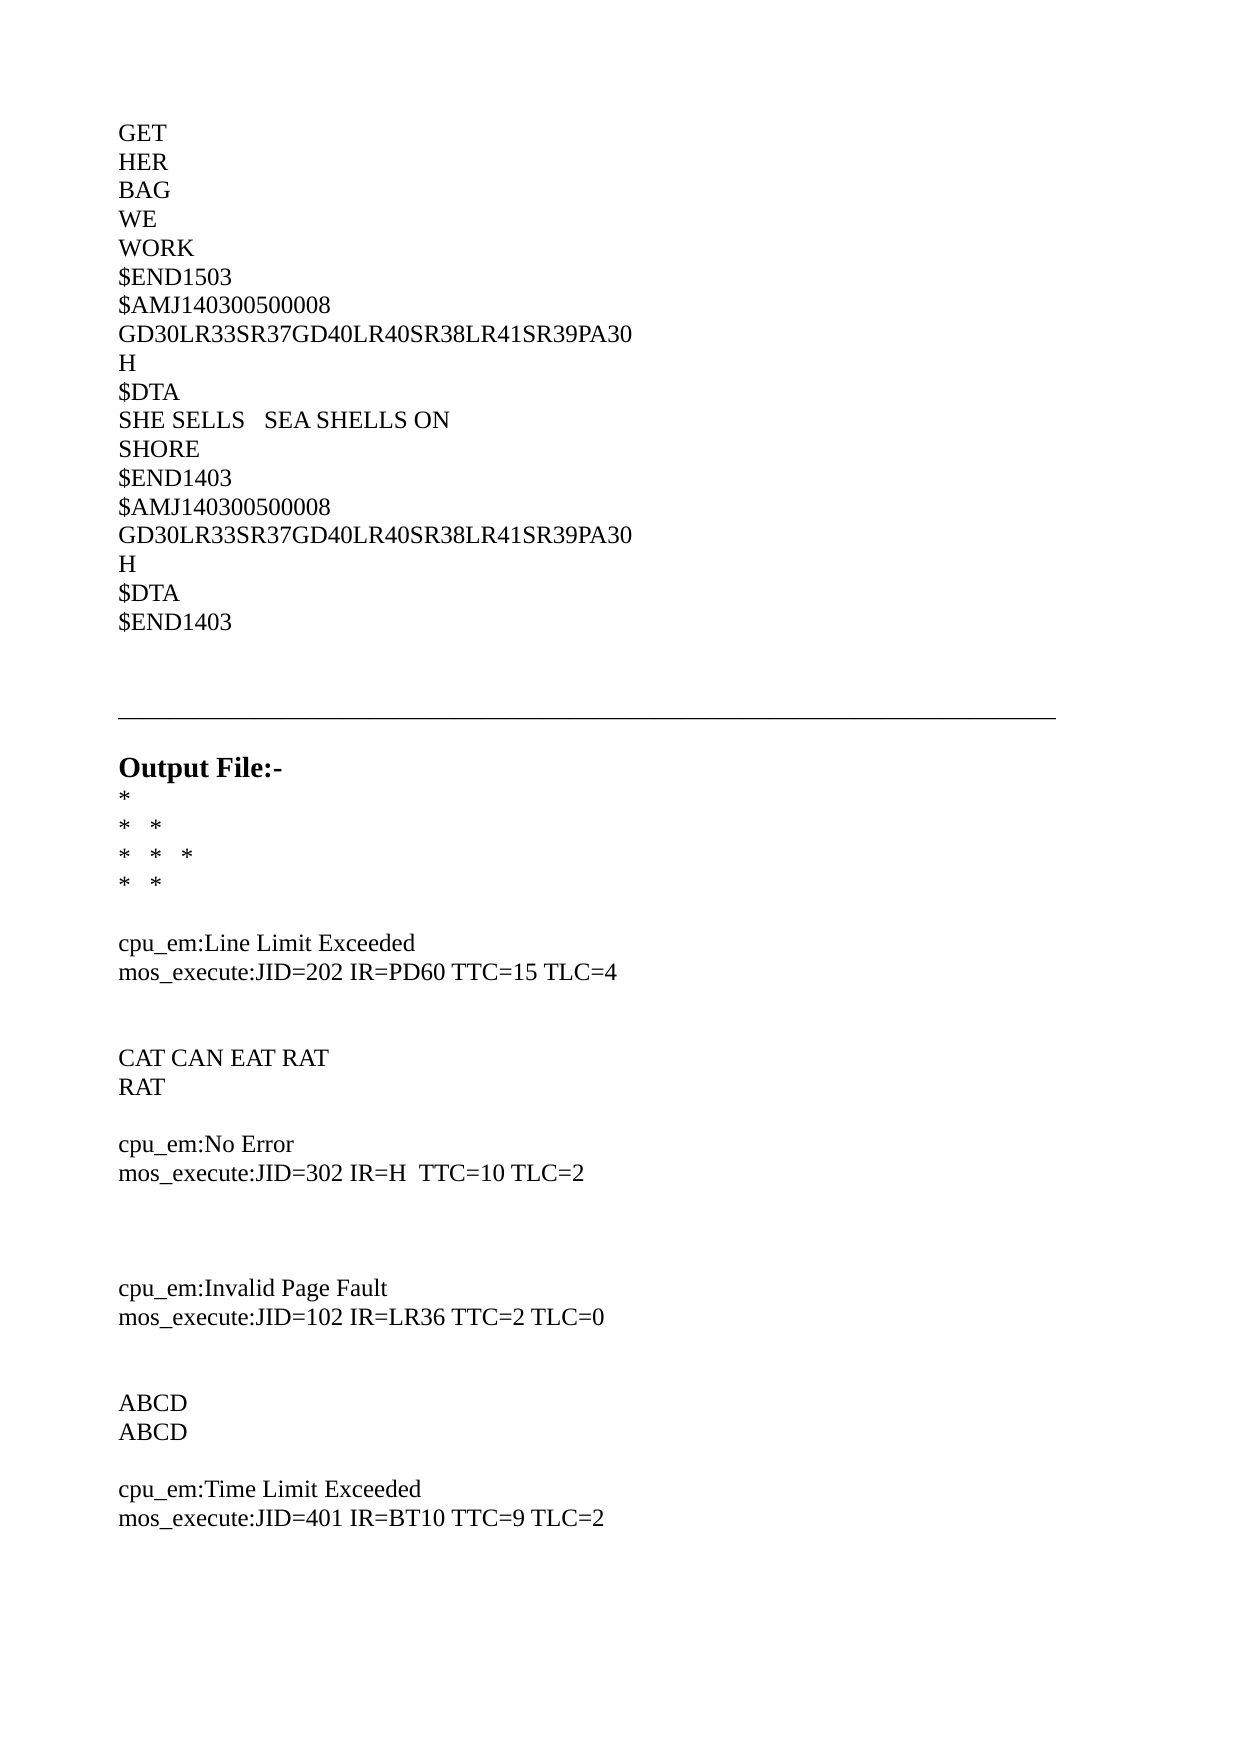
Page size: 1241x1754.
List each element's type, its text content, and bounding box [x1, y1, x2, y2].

text H [118, 348, 1122, 377]
text ___________________________________________________________________________ [118, 693, 1122, 722]
text * * [118, 870, 1122, 899]
text H [118, 549, 1122, 578]
text $DTA [118, 377, 1122, 406]
text mos_execute:JID=202 IR=PD60 TTC=15 TLC=4 [118, 957, 1122, 985]
text WE [118, 204, 1122, 233]
text cpu_em:Invalid Page Fault [118, 1273, 1122, 1302]
text SHORE [118, 434, 1122, 463]
text $END1403 [118, 463, 1122, 492]
text $AMJ140300500008 [118, 291, 1122, 319]
text mos_execute:JID=302 IR=H TTC=10 TLC=2 [118, 1158, 1122, 1187]
text mos_execute:JID=102 IR=LR36 TTC=2 TLC=0 [118, 1302, 1122, 1330]
text ABCD [118, 1417, 1122, 1445]
text GD30LR33SR37GD40LR40SR38LR41SR39PA30 [118, 319, 1122, 348]
text $END1503 [118, 262, 1122, 291]
text ABCD [118, 1388, 1122, 1417]
text RAT [118, 1072, 1122, 1100]
text SHE SELLS SEA SHELLS ON [118, 406, 1122, 434]
text $AMJ140300500008 [118, 492, 1122, 521]
text * [118, 784, 1122, 813]
text * * [118, 813, 1122, 842]
text mos_execute:JID=401 IR=BT10 TTC=9 TLC=2 [118, 1503, 1122, 1532]
text CAT CAN EAT RAT [118, 1043, 1122, 1072]
text HER [118, 147, 1122, 176]
text BAG [118, 176, 1122, 204]
text cpu_em:Time Limit Exceeded [118, 1474, 1122, 1503]
text cpu_em:No Error [118, 1129, 1122, 1158]
text * * * [118, 842, 1122, 870]
text WORK [118, 233, 1122, 262]
text $DTA [118, 578, 1122, 607]
text GET [118, 118, 1122, 147]
text cpu_em:Line Limit Exceeded [118, 928, 1122, 957]
text Output File:- [118, 751, 1122, 784]
text $END1403 [118, 607, 1122, 636]
text GD30LR33SR37GD40LR40SR38LR41SR39PA30 [118, 521, 1122, 549]
